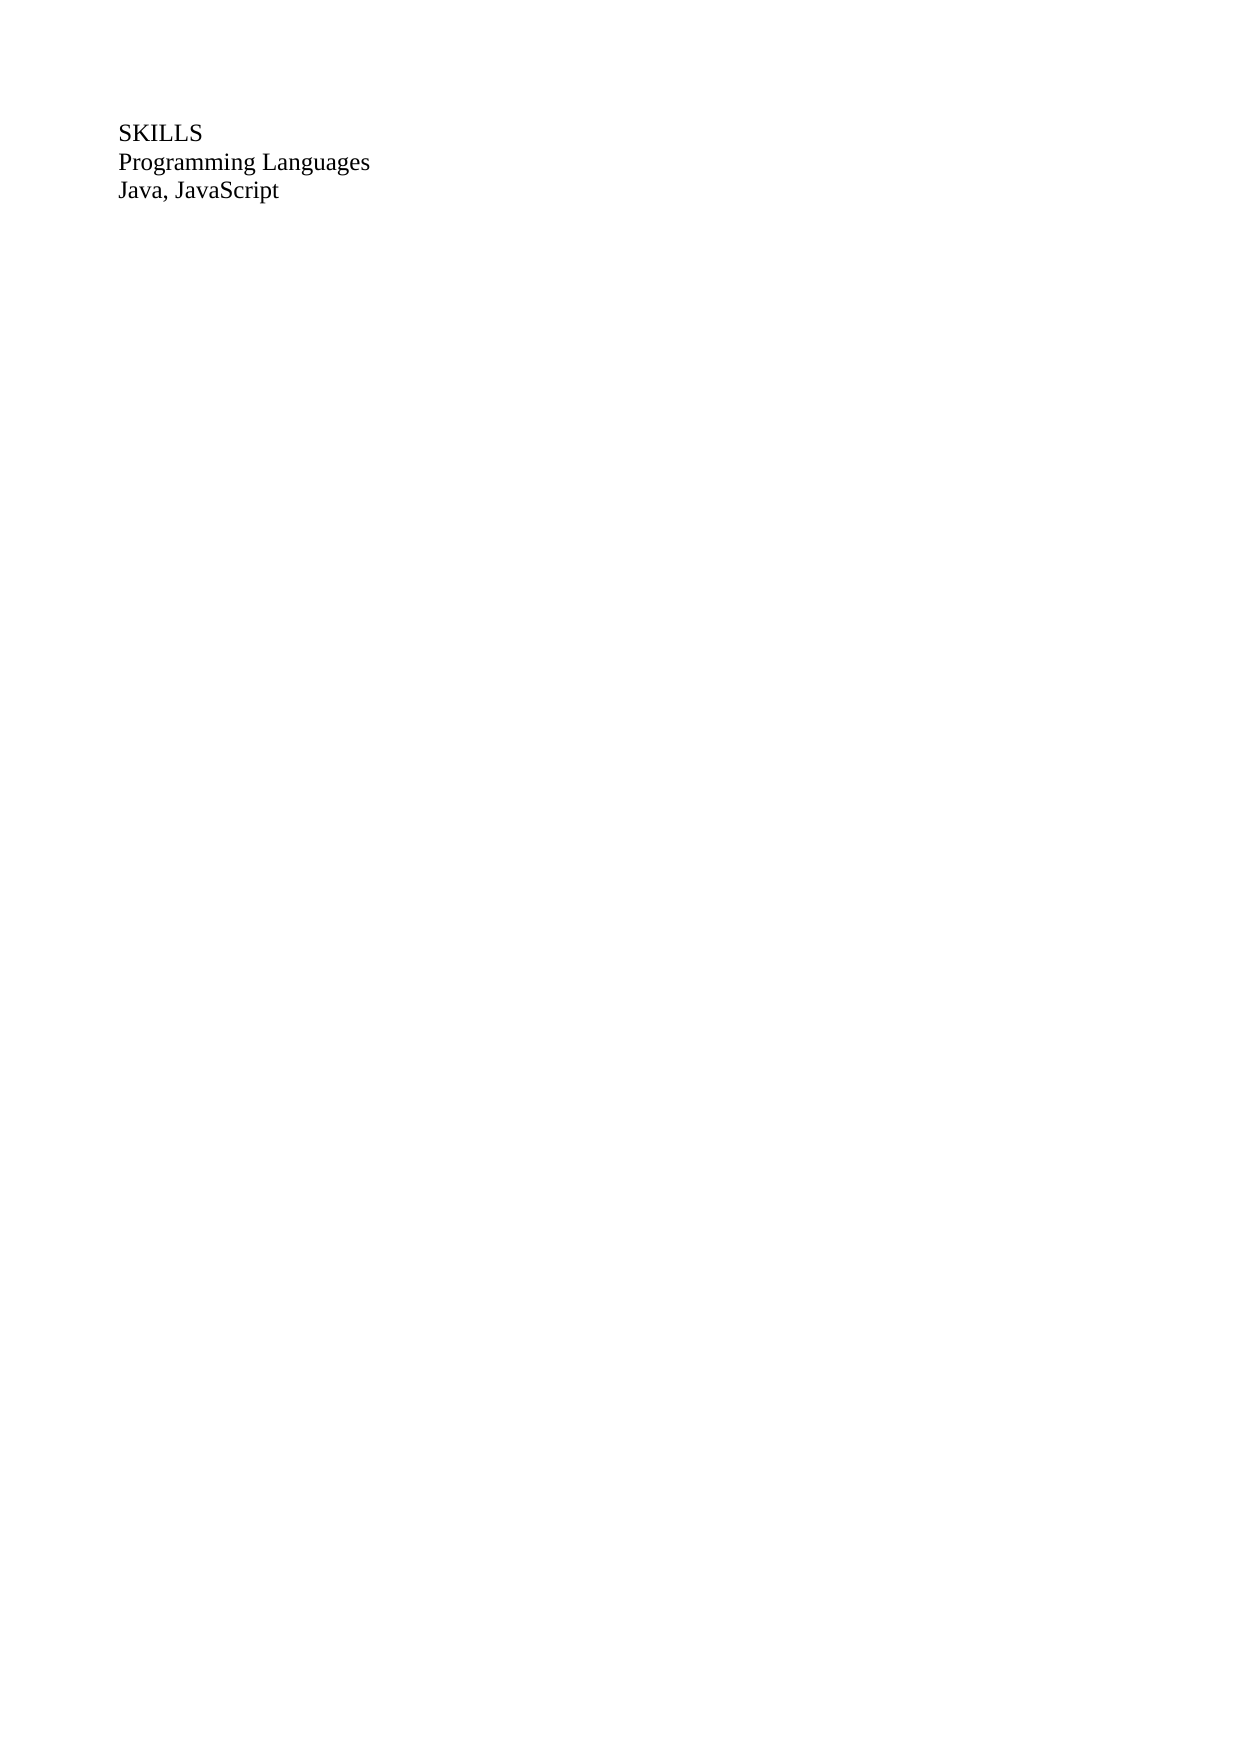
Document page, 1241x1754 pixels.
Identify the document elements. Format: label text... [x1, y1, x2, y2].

text Java, JavaScript [118, 176, 1122, 204]
text SKILLS [118, 118, 1122, 147]
text Programming Languages [118, 147, 1122, 176]
